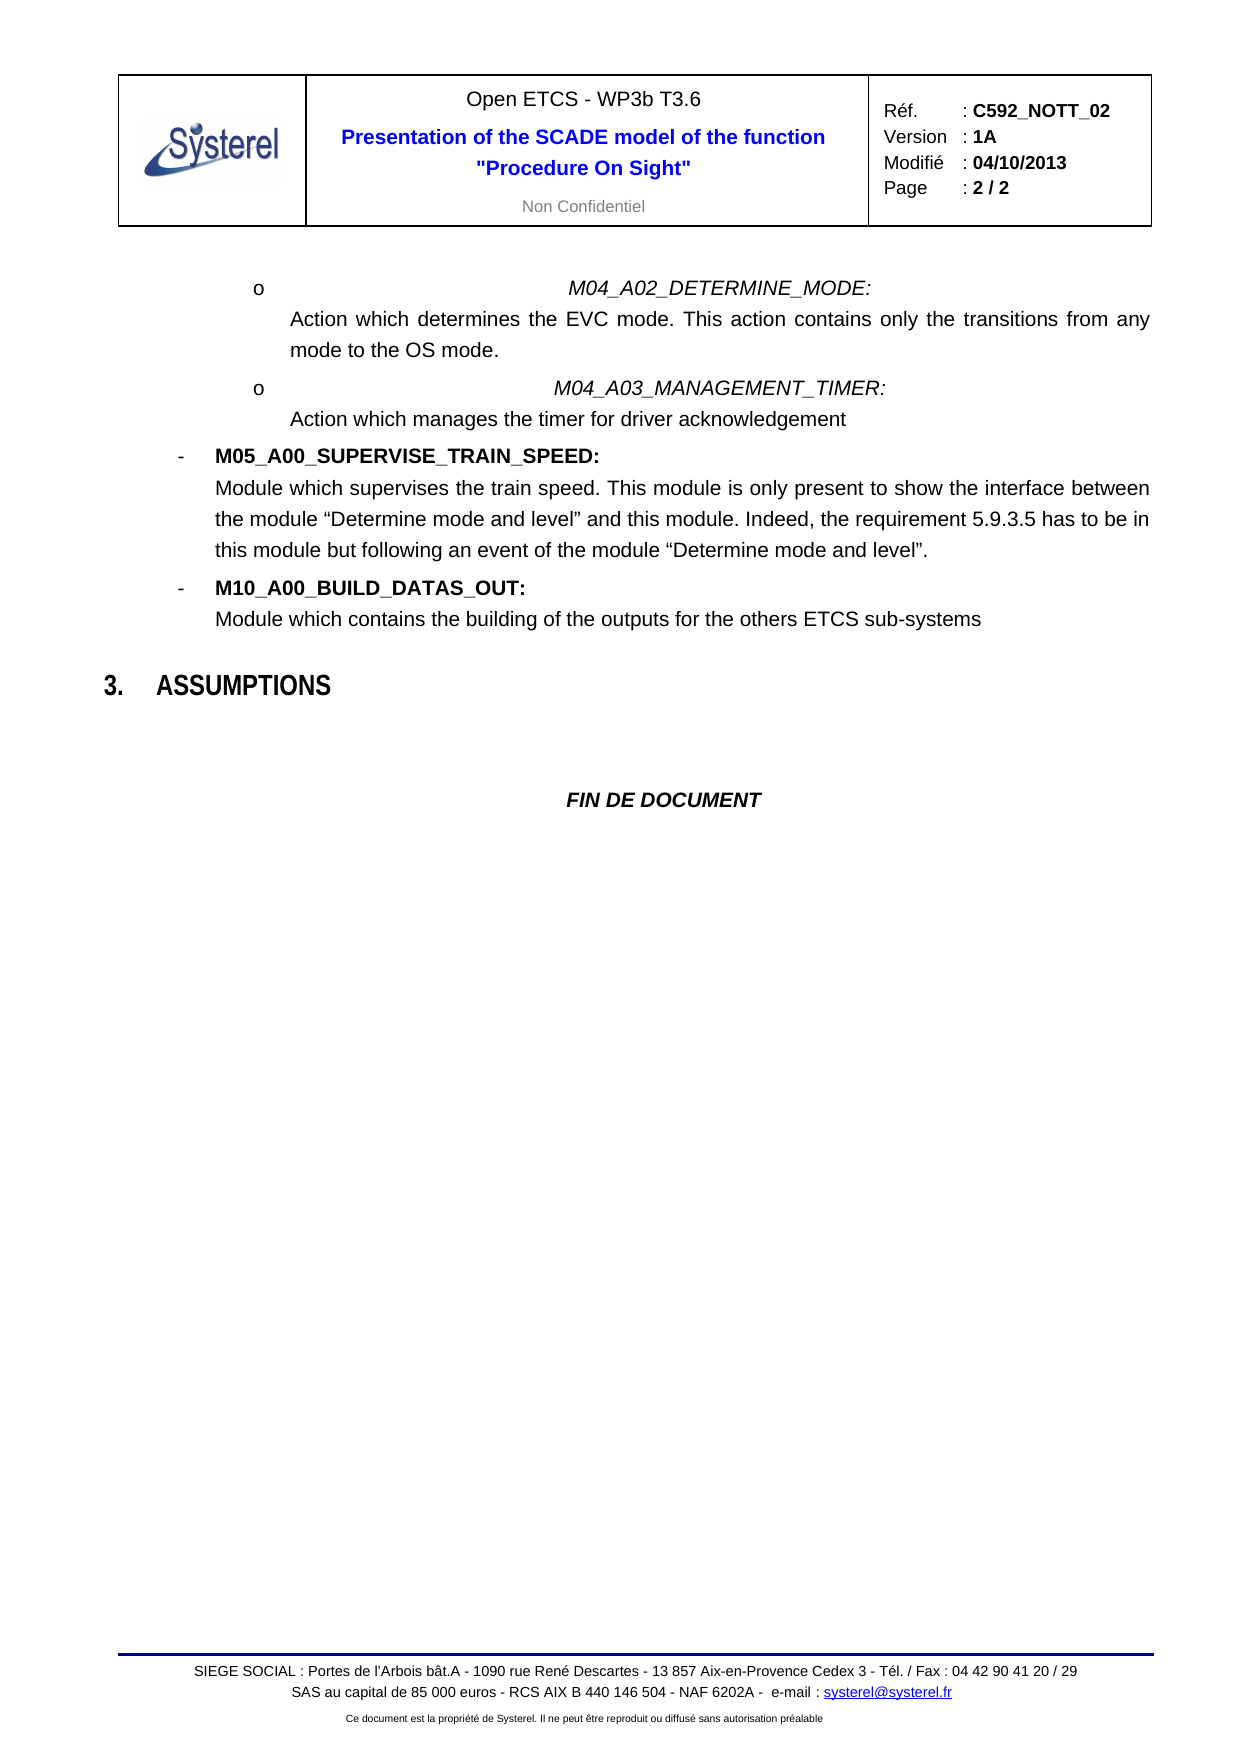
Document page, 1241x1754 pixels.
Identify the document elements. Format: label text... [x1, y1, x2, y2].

text FIN DE DOCUMENT [177, 783, 1152, 814]
picture [142, 115, 282, 186]
list M05_A00_SUPERVISE_TRAIN_SPEED: Module which supervises the train speed. This module is only present to show the interface between the module “Determine mode and level” and this module. Indeed, the requirement 5.9.3.5 has to be in this module but following an event of the module “Determine mode and level”. [177, 439, 1152, 564]
list M04_A03_MANAGEMENT_TIMER: Action which manages the timer for driver acknowledgement [252, 370, 1152, 433]
list M10_A00_BUILD_DATAS_OUT: Module which contains the building of the outputs for the others ETCS sub-systems [177, 570, 1152, 633]
subtitle assumptions [103, 670, 1152, 701]
list M04_A02_DETERMINE_MODE: Action which determines the EVC mode. This action contains only the transitions from any mode to the OS mode. [252, 270, 1152, 364]
